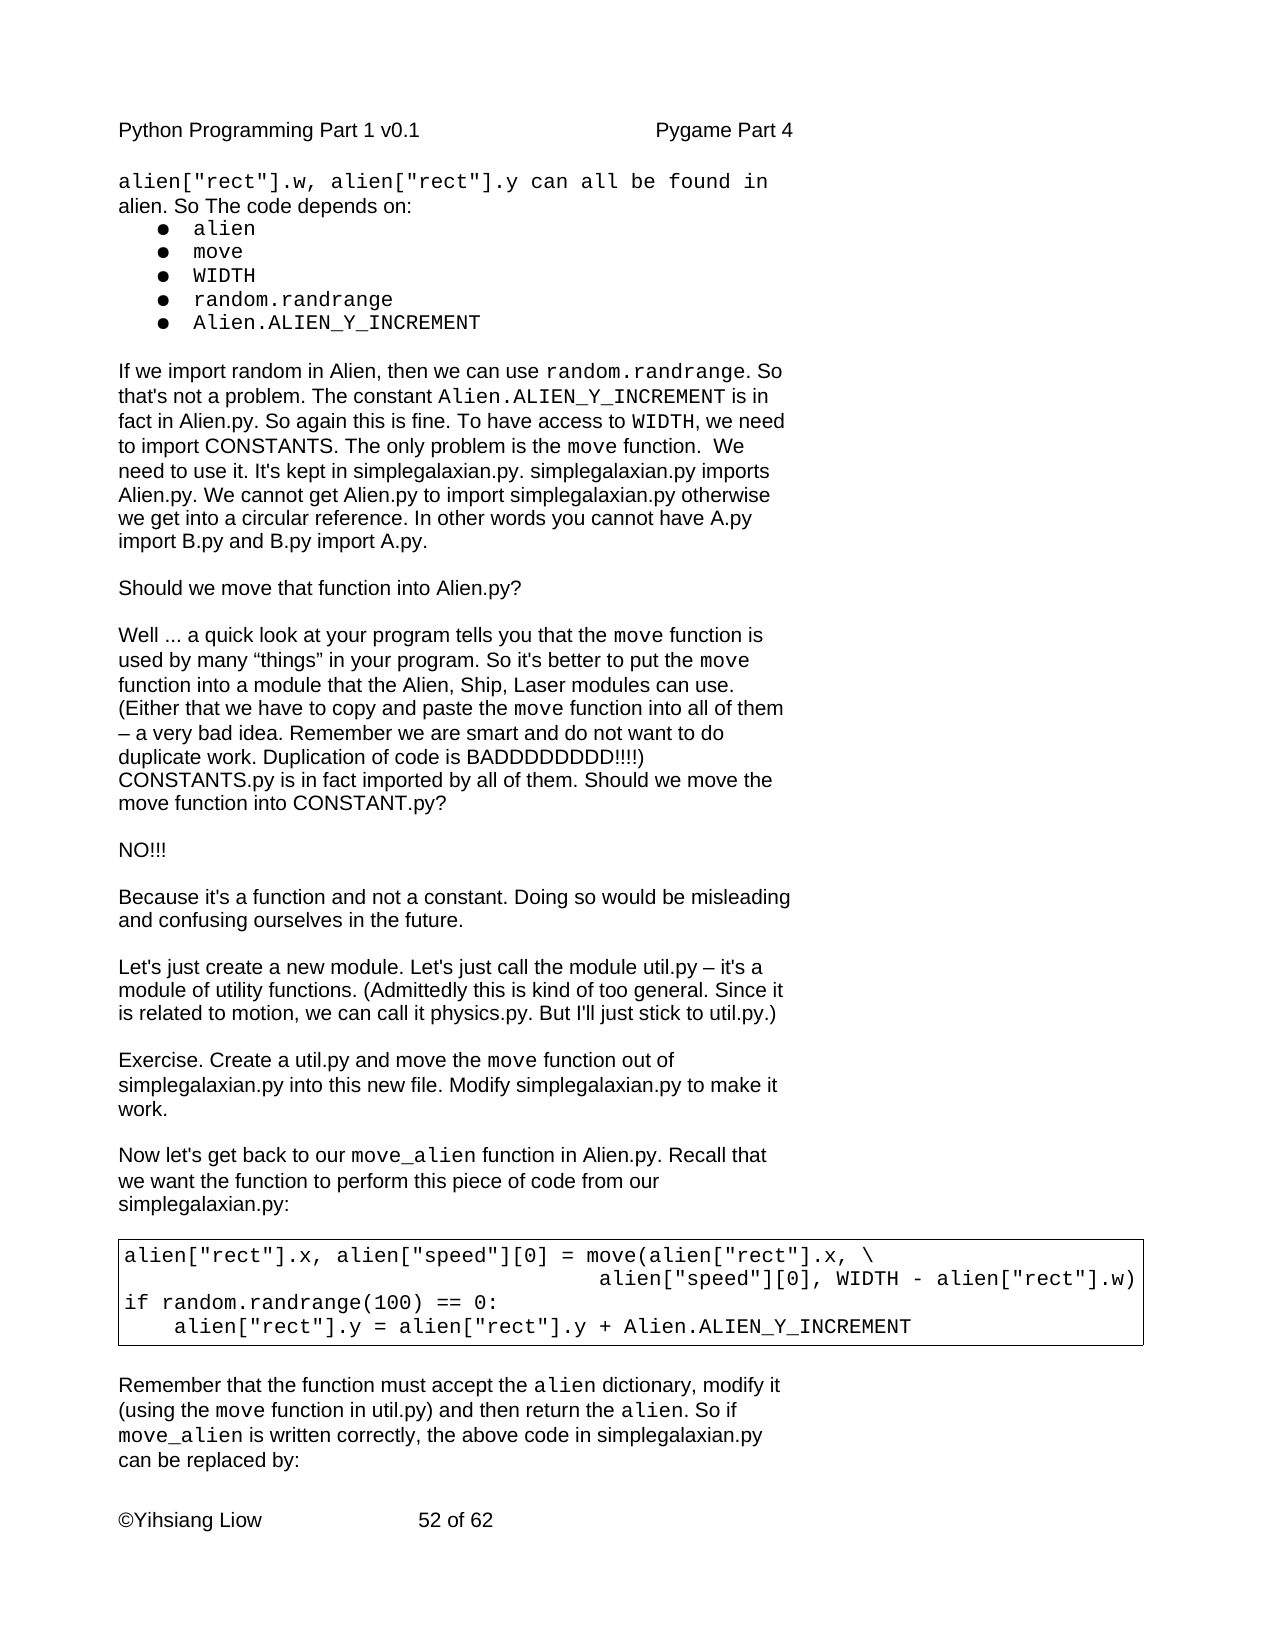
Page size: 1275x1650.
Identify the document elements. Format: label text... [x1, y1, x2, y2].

list Alien.ALIEN_Y_INCREMENT [156, 312, 793, 336]
text alien["rect"].w, alien["rect"].y can all be found in alien. So The code depends on: [118, 171, 793, 218]
text Well ... a quick look at your program tells you that the move function is used by many “things” in your program. So it's better to put the move function into a module that the Alien, Ship, Laser modules can use. (Either that we have to copy and paste the move function into all of them – a very bad idea. Remember we are smart and do not want to do duplicate work. Duplication of code is BADDDDDDDD!!!!) CONSTANTS.py is in fact imported by all of them. Should we move the move function into CONSTANT.py? [118, 623, 793, 815]
text Because it's a function and not a constant. Doing so would be misleading and confusing ourselves in the future. [118, 885, 793, 932]
list move [156, 241, 793, 265]
text If we import random in Alien, then we can use random.randrange. So that's not a problem. The constant Alien.ALIEN_Y_INCREMENT is in fact in Alien.py. So again this is fine. To have access to WIDTH, we need to import CONSTANTS. The only problem is the move function. We need to use it. It's kept in simplegalaxian.py. simplegalaxian.py imports Alien.py. We cannot get Alien.py to import simplegalaxian.py otherwise we get into a circular reference. In other words you cannot have A.py import B.py and B.py import A.py. [118, 336, 793, 553]
table_header alien["rect"].x, alien["speed"][0] = move(alien["rect"].x, \ alien["speed"][0], WIDTH - alien["rect"].w) if random.randrange(100) == 0: alien["rect"].y = alien["rect"].y + Alien.ALIEN_Y_INCREMENT [119, 1240, 1143, 1345]
text NO!!! [118, 838, 793, 862]
text Should we move that function into Alien.py? [118, 577, 793, 600]
text Exercise. Create a util.py and move the move function out of simplegalaxian.py into this new file. Modify simplegalaxian.py to make it work. [118, 1049, 793, 1120]
list alien [156, 218, 793, 241]
list WIDTH [156, 265, 793, 289]
text Let's just create a new module. Let's just call the module util.py – it's a module of utility functions. (Admittedly this is kind of too general. Since it is related to motion, we can call it physics.py. But I'll just stick to util.py.) [118, 956, 793, 1025]
list random.randrange [156, 289, 793, 312]
text Remember that the function must accept the alien dictionary, modify it (using the move function in util.py) and then return the alien. So if move_alien is written correctly, the above code in simplegalaxian.py can be replaced by: [118, 1373, 793, 1472]
text Now let's get back to our move_alien function in Alien.py. Recall that we want the function to perform this piece of code from our simplegalaxian.py: [118, 1144, 793, 1216]
